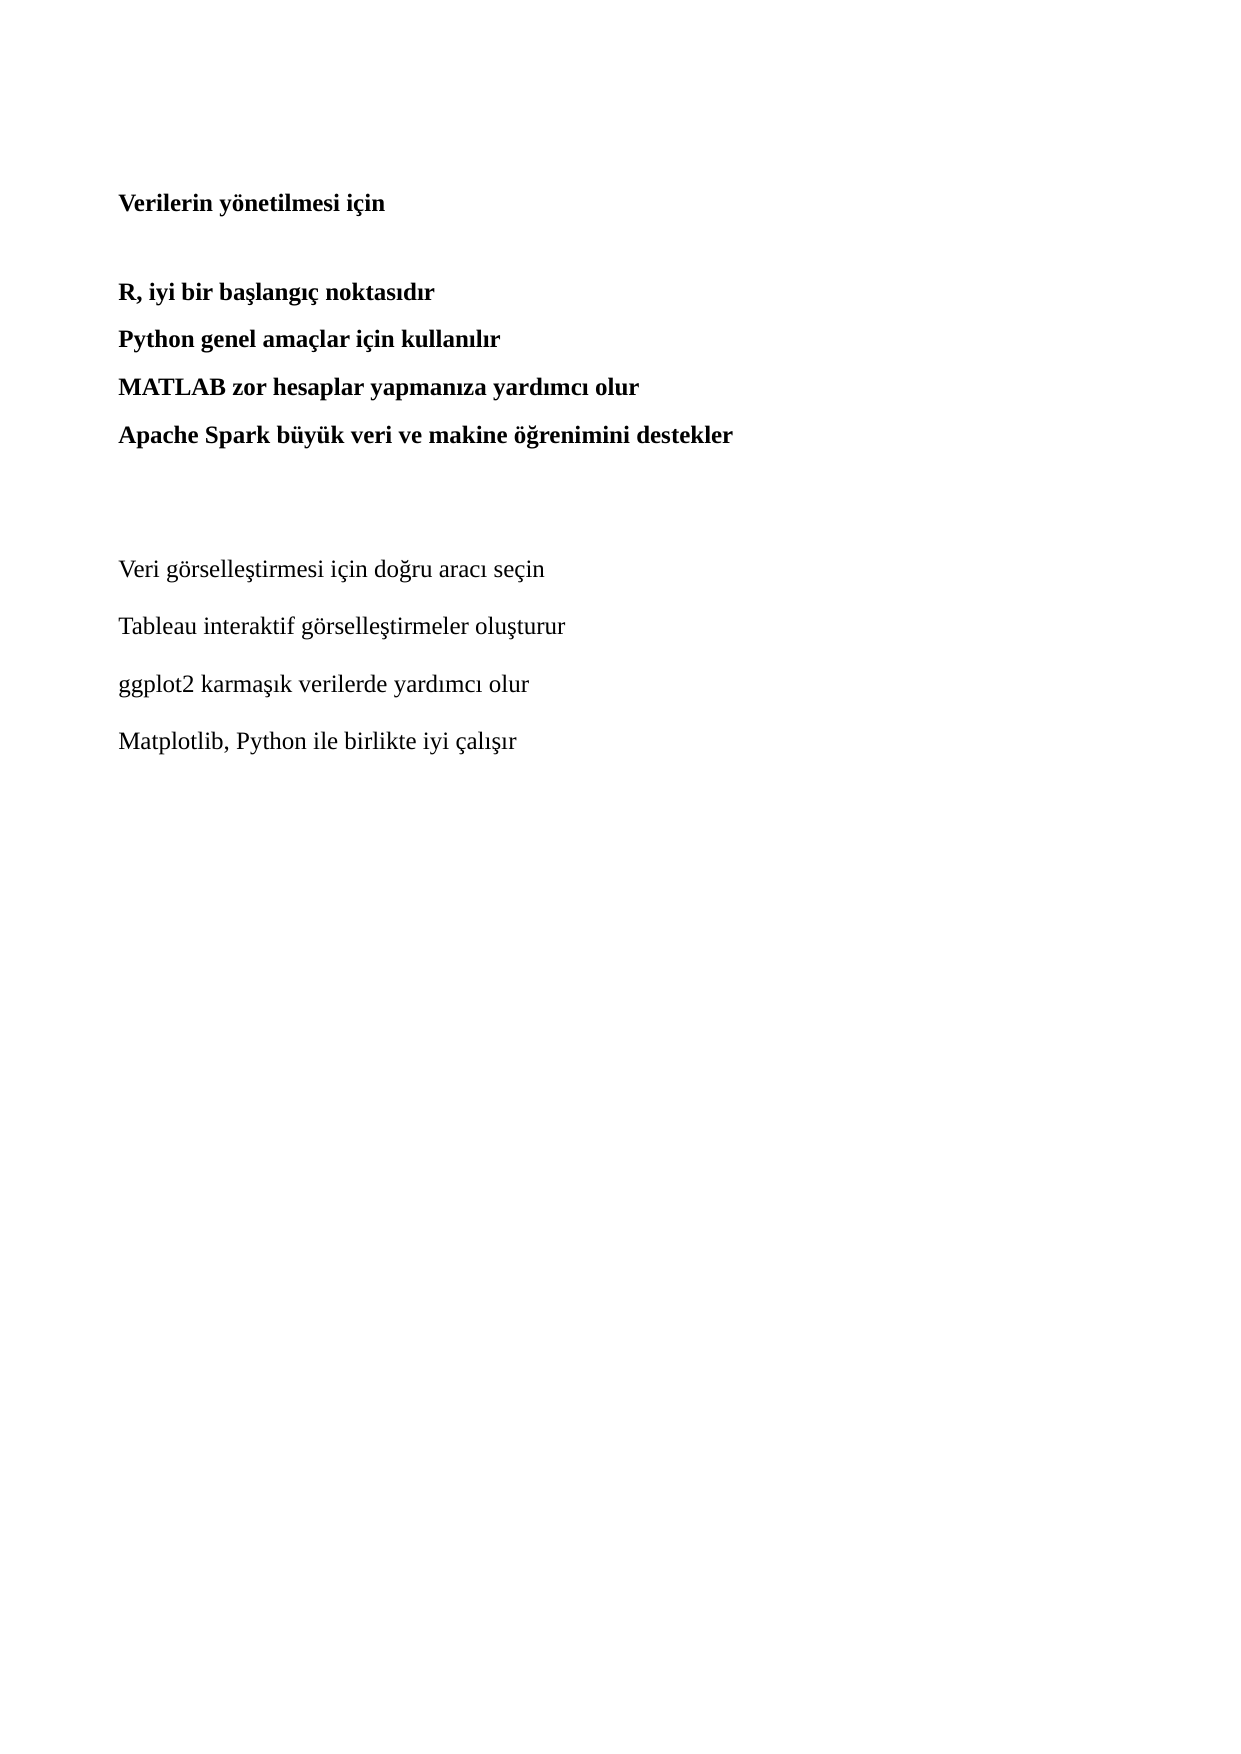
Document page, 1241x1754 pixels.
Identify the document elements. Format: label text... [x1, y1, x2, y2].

text Veri görselleştirmesi için doğru aracı seçin [118, 554, 1122, 582]
subtitle Verilerin yönetilmesi için [118, 188, 1122, 217]
text Tableau interaktif görselleştirmeler oluşturur [118, 611, 1122, 640]
text ggplot2 karmaşık verilerde yardımcı olur [118, 669, 1122, 697]
text Python genel amaçlar için kullanılır [118, 324, 1122, 353]
text MATLAB zor hesaplar yapmanıza yardımcı olur [118, 372, 1122, 401]
text Matplotlib, Python ile birlikte iyi çalışır [118, 726, 1122, 755]
text Apache Spark büyük veri ve makine öğrenimini destekler [118, 420, 1122, 448]
text R, iyi bir başlangıç noktasıdır [118, 277, 1122, 306]
